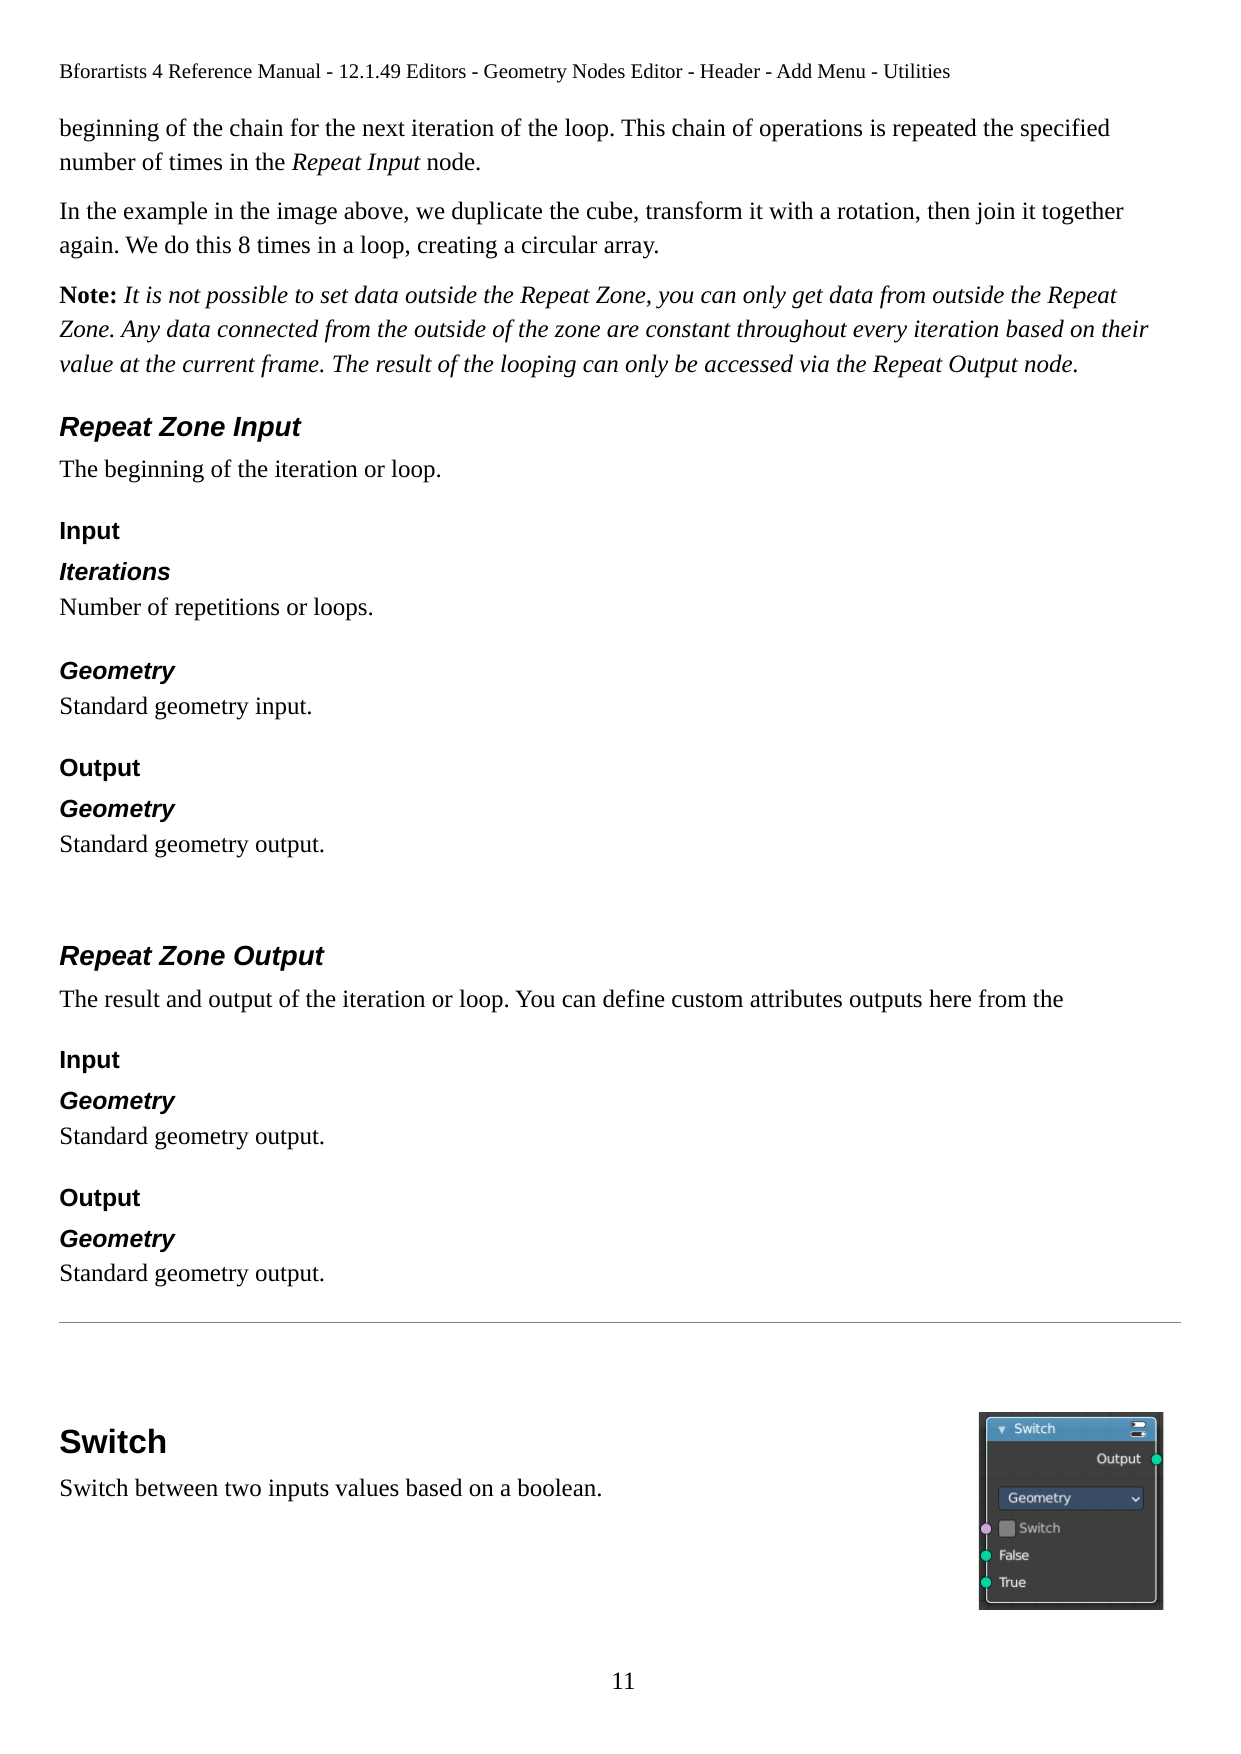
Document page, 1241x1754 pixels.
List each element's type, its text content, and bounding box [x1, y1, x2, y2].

picture [978, 1412, 1164, 1610]
subtitle Repeat Zone Output [59, 939, 1181, 971]
text Note: It is not possible to set data outside the Repeat Zone, you can only get data from outside the Repeat Zone. Any data connected from the outside of the zone are constant throughout every iteration based on their value at the current frame. The result of the looping can only be accessed via the Repeat Output node. [59, 280, 1181, 377]
text Standard geometry output. [59, 1121, 1181, 1150]
text The beginning of the iteration or loop. [59, 454, 1181, 483]
list Number of repetitions or loops. [59, 592, 1181, 621]
subtitle Geometry [59, 1224, 1181, 1252]
subtitle Iterations [59, 557, 1181, 586]
text Standard geometry input. [59, 691, 1181, 720]
text Switch between two inputs values based on a boolean. [59, 1473, 978, 1501]
text Standard geometry output. [59, 1258, 1181, 1287]
subtitle Input [59, 1045, 1181, 1074]
text In the example in the image above, we duplicate the cube, transform it with a rotation, then join it together again. We do this 8 times in a loop, creating a circular array. [59, 196, 1181, 259]
subtitle Geometry [59, 656, 1181, 685]
subtitle Output [59, 753, 1181, 781]
subtitle Switch [59, 1422, 978, 1460]
text Standard geometry output. [59, 829, 1181, 857]
subtitle Geometry [59, 794, 1181, 822]
subtitle Geometry [59, 1086, 1181, 1115]
subtitle Repeat Zone Input [59, 410, 1181, 442]
subtitle Output [59, 1183, 1181, 1211]
text The result and output of the iteration or loop. You can define custom attributes outputs here from the [59, 984, 1181, 1012]
subtitle Input [59, 516, 1181, 545]
subtitle [1164, 1422, 1181, 1460]
text beginning of the chain for the next iteration of the loop. This chain of operations is repeated the specified number of times in the Repeat Input node. [59, 113, 1181, 176]
